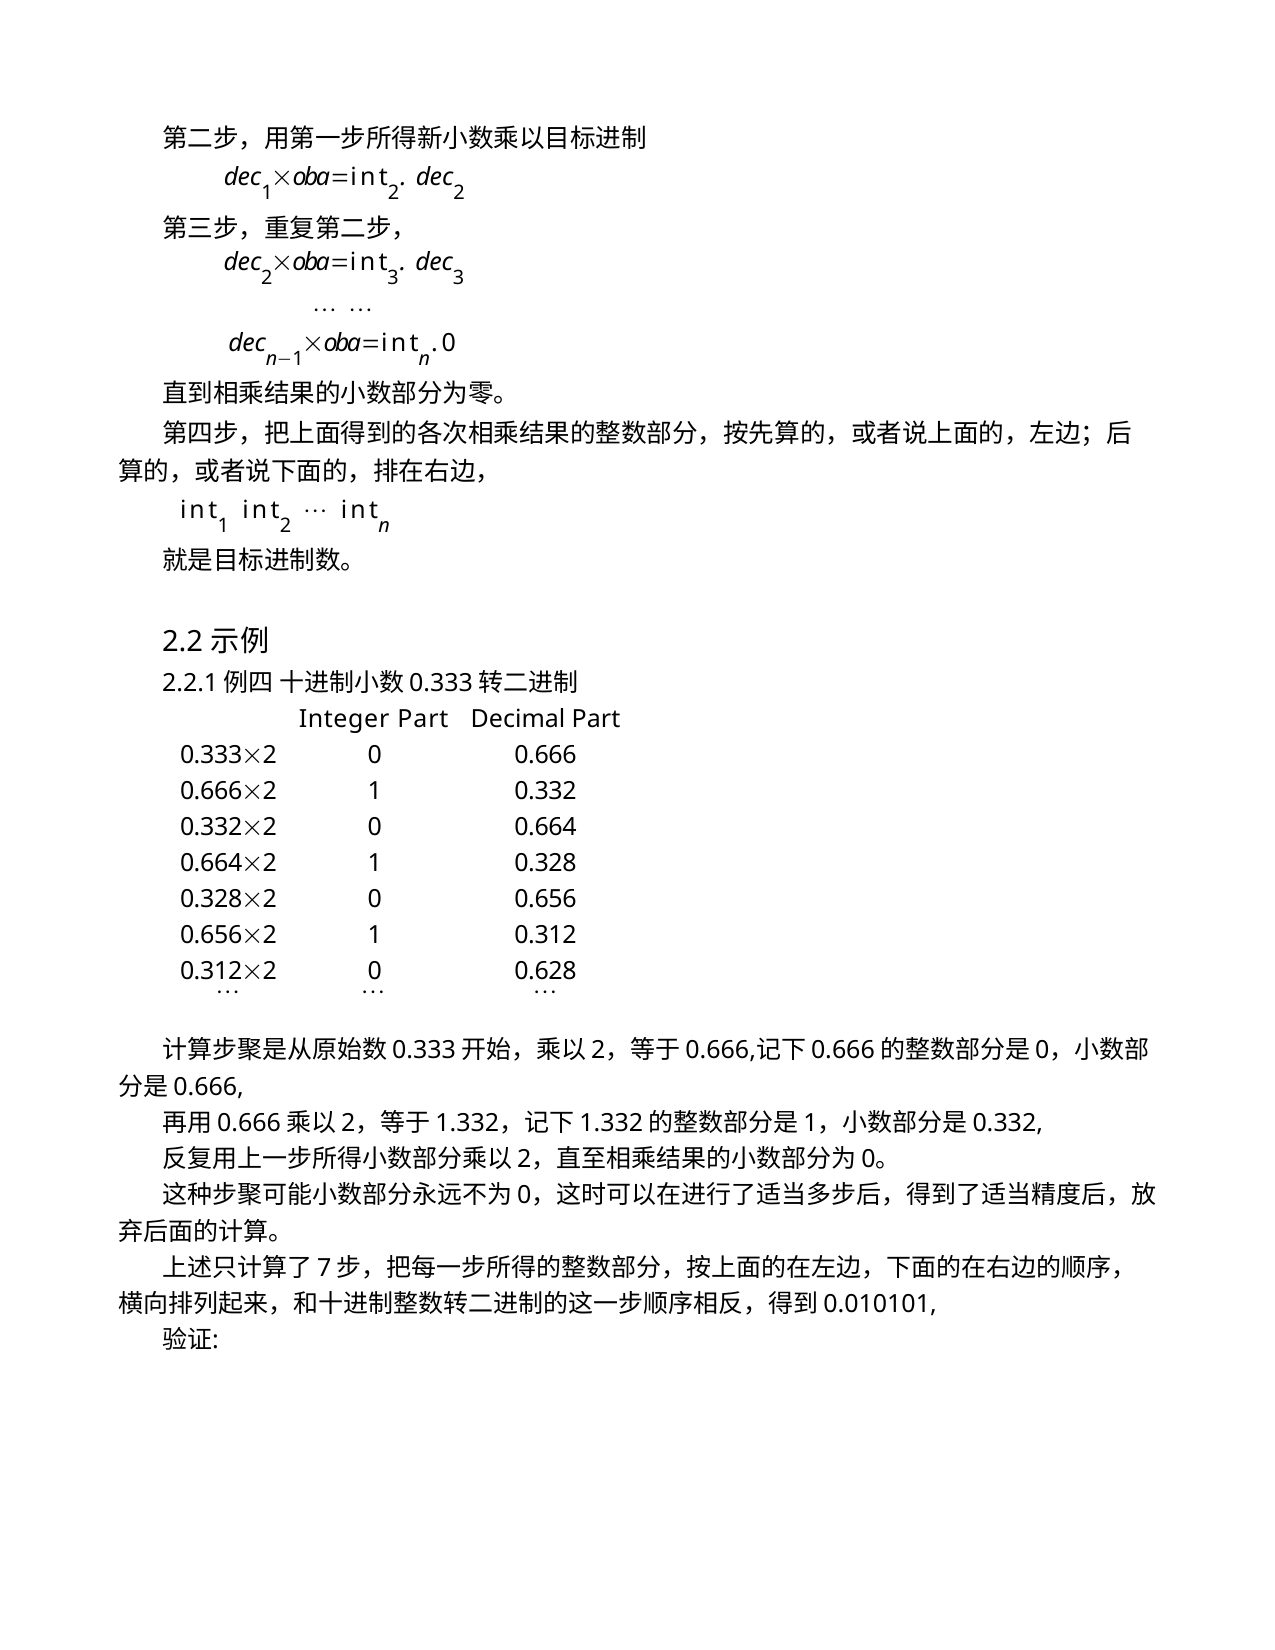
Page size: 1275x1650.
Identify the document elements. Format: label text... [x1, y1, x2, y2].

text 计算步聚是从原始数0.333开始，乘以2，等于0.666,记下0.666的整数部分是0，小数部分是0.666, [118, 1030, 1157, 1102]
text 2.2.1例四 十进制小数0.333转二进制 [118, 660, 1157, 700]
text 反复用上一步所得小数部分乘以2，直至相乘结果的小数部分为0。 [118, 1139, 1157, 1175]
text 直到相乘结果的小数部分为零。 [118, 371, 1157, 411]
text 第二步，用第一步所得新小数乘以目标进制 [162, 118, 1157, 155]
text 第三步，重复第二步， [118, 206, 1157, 246]
text 验证: [118, 1320, 1157, 1356]
text 再用0.666乘以2，等于1.332，记下1.332的整数部分是1，小数部分是0.332, [118, 1102, 1157, 1139]
text 这种步聚可能小数部分永远不为0，这时可以在进行了适当多步后，得到了适当精度后，放弃后面的计算。 [118, 1175, 1157, 1247]
text 第四步，把上面得到的各次相乘结果的整数部分，按先算的，或者说上面的，左边；后算的，或者说下面的，排在右边， [118, 411, 1157, 488]
text 2.2 示例 [118, 618, 1157, 660]
text 就是目标进制数。 [118, 538, 1157, 578]
text 上述只计算了7步，把每一步所得的整数部分，按上面的在左边，下面的在右边的顺序，横向排列起来，和十进制整数转二进制的这一步顺序相反，得到0.010101, [118, 1247, 1157, 1320]
